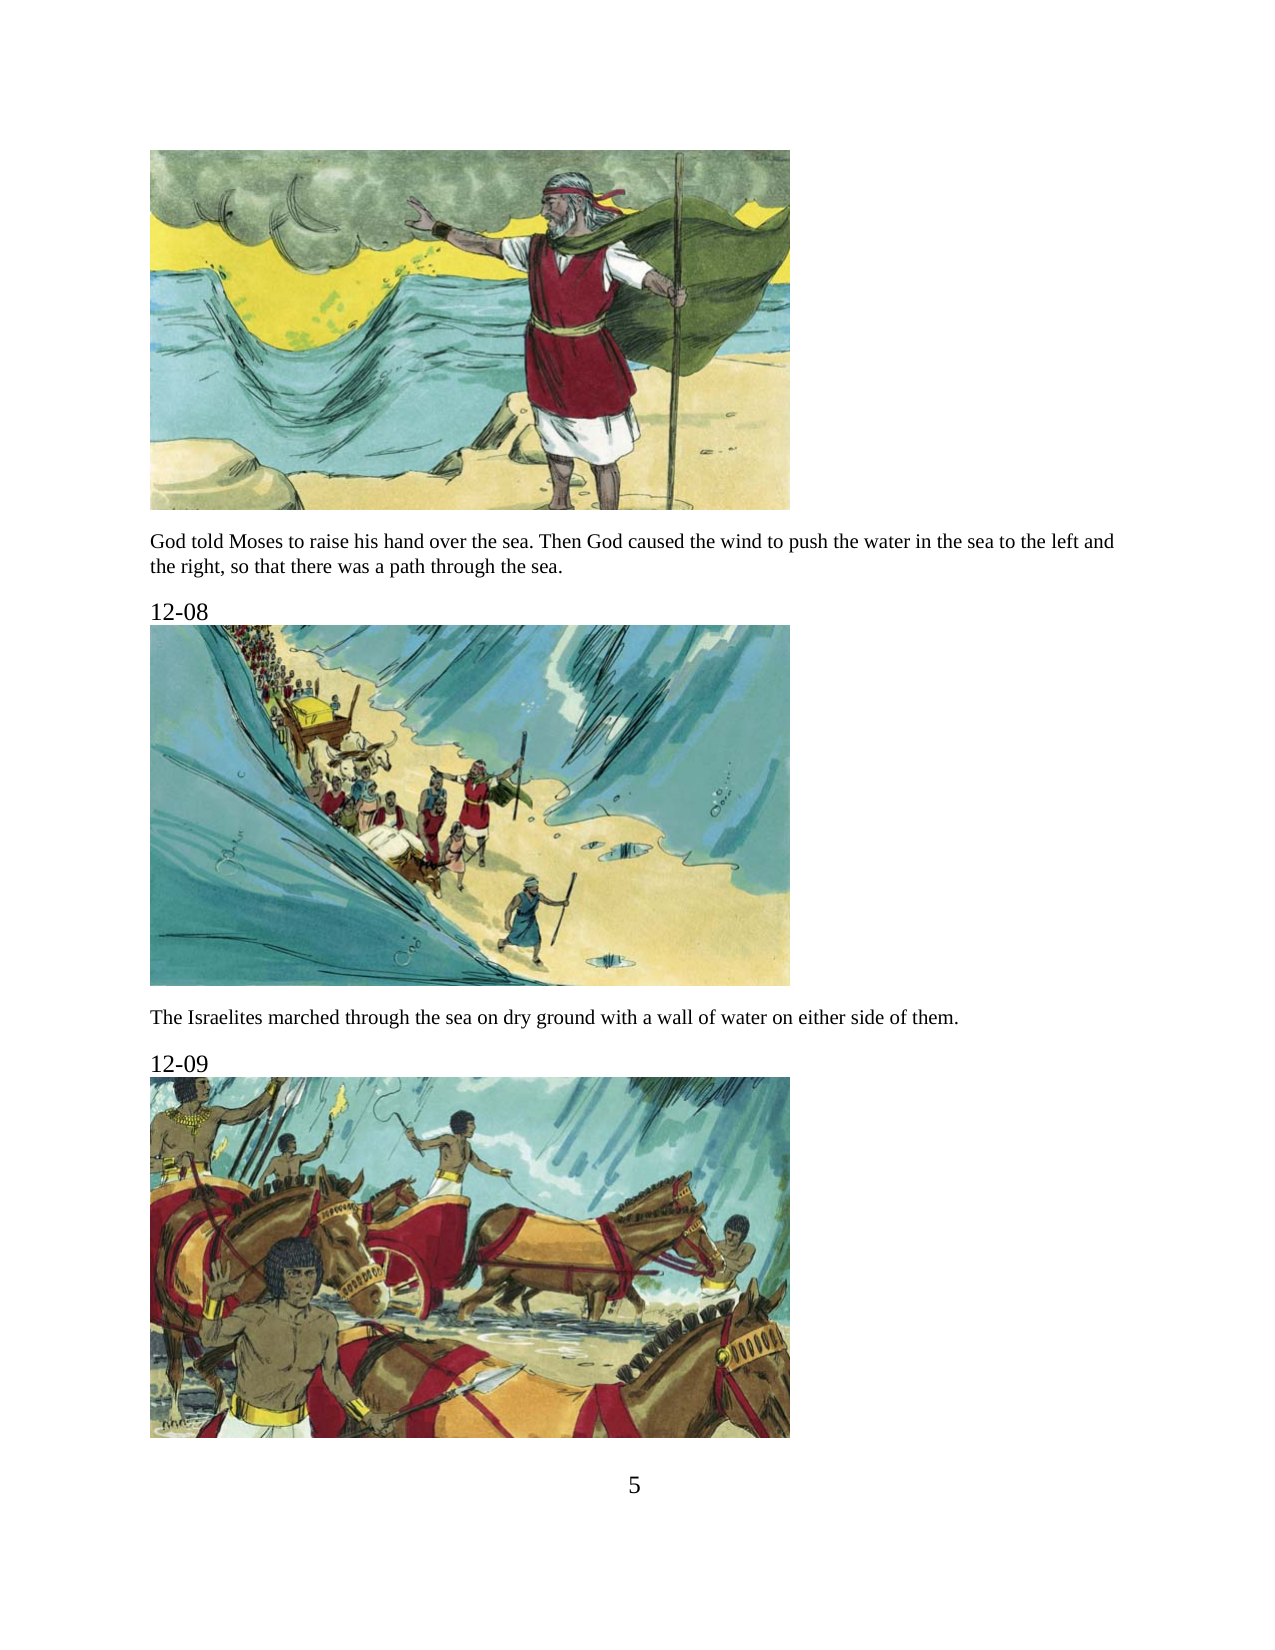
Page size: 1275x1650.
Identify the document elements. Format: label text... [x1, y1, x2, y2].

subtitle 12-09 [150, 1049, 1125, 1078]
picture [150, 625, 790, 986]
picture [150, 150, 790, 510]
text God told Moses to raise his hand over the sea. Then God caused the wind to push the water in the sea to the left and the right, so that there was a path through the sea. [150, 529, 1125, 578]
text The Israelites marched through the sea on dry ground with a wall of water on either side of them. [150, 1005, 1125, 1029]
picture [150, 1077, 790, 1438]
subtitle 12-08 [150, 597, 1125, 626]
